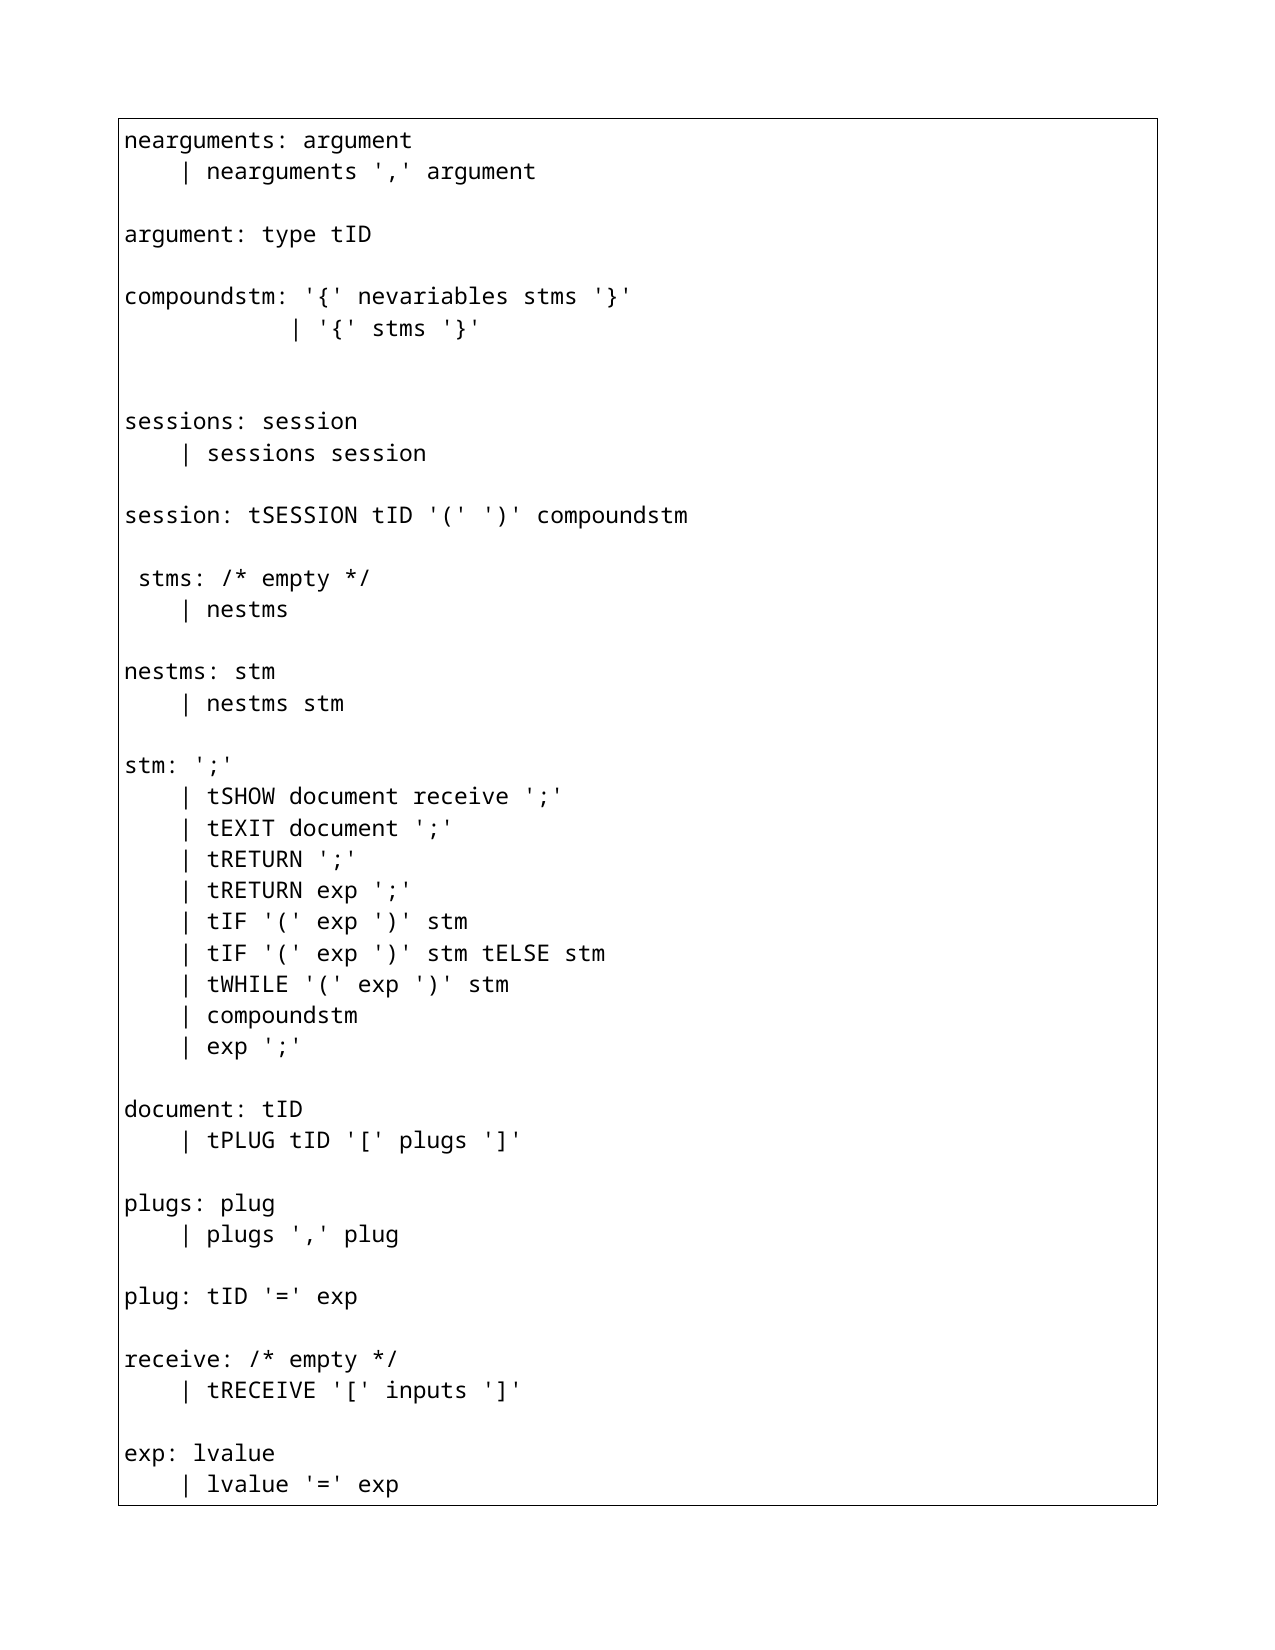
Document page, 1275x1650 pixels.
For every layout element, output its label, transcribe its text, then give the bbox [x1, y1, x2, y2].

table_header nearguments: argument | nearguments ',' argument argument: type tID compoundstm: '{' nevariables stms '}' | '{' stms '}' sessions: session | sessions session session: tSESSION tID '(' ')' compoundstm stms: /* empty */ | nestms nestms: stm | nestms stm stm: ';' | tSHOW document receive ';' | tEXIT document ';' | tRETURN ';' | tRETURN exp ';' | tIF '(' exp ')' stm | tIF '(' exp ')' stm tELSE stm | tWHILE '(' exp ')' stm | compoundstm | exp ';' document: tID | tPLUG tID '[' plugs ']' plugs: plug | plugs ',' plug plug: tID '=' exp receive: /* empty */ | tRECEIVE '[' inputs ']' exp: lvalue | lvalue '=' exp [119, 119, 1157, 1505]
